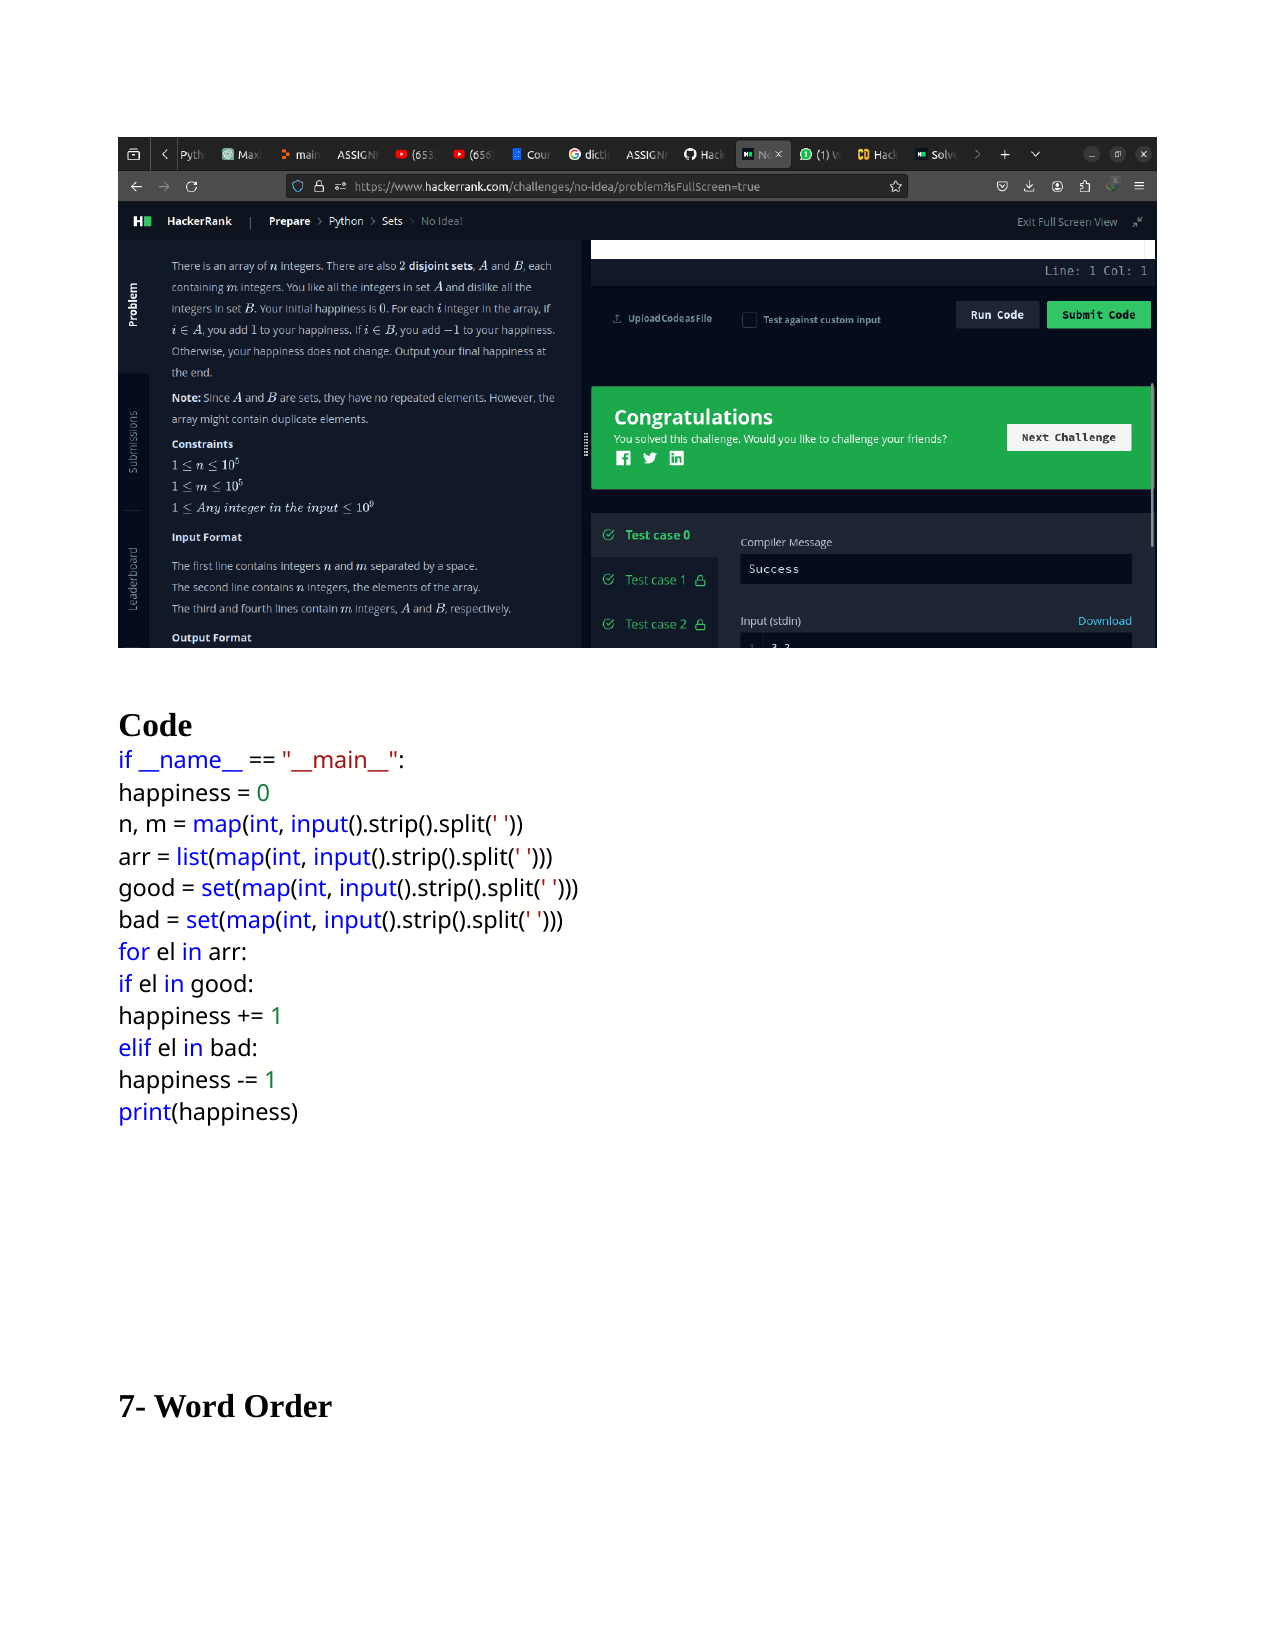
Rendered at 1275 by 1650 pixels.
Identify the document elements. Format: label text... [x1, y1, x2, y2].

text happiness += 1 [118, 1000, 1157, 1032]
text bad = set(map(int, input().strip().split(' '))) [118, 904, 1157, 936]
picture [118, 137, 1157, 648]
text happiness -= 1 [118, 1064, 1157, 1096]
text good = set(map(int, input().strip().split(' '))) [118, 872, 1157, 904]
text arr = list(map(int, input().strip().split(' '))) [118, 840, 1157, 872]
text if el in good: [118, 968, 1157, 1000]
text Code [118, 706, 1157, 744]
text happiness = 0 [118, 776, 1157, 808]
text print(happiness) [118, 1096, 1157, 1128]
text 7- Word Order [118, 1386, 1157, 1425]
text n, m = map(int, input().strip().split(' ')) [118, 808, 1157, 840]
text for el in arr: [118, 936, 1157, 968]
text elif el in bad: [118, 1032, 1157, 1064]
text if __name__ == "__main__": [118, 744, 1157, 776]
